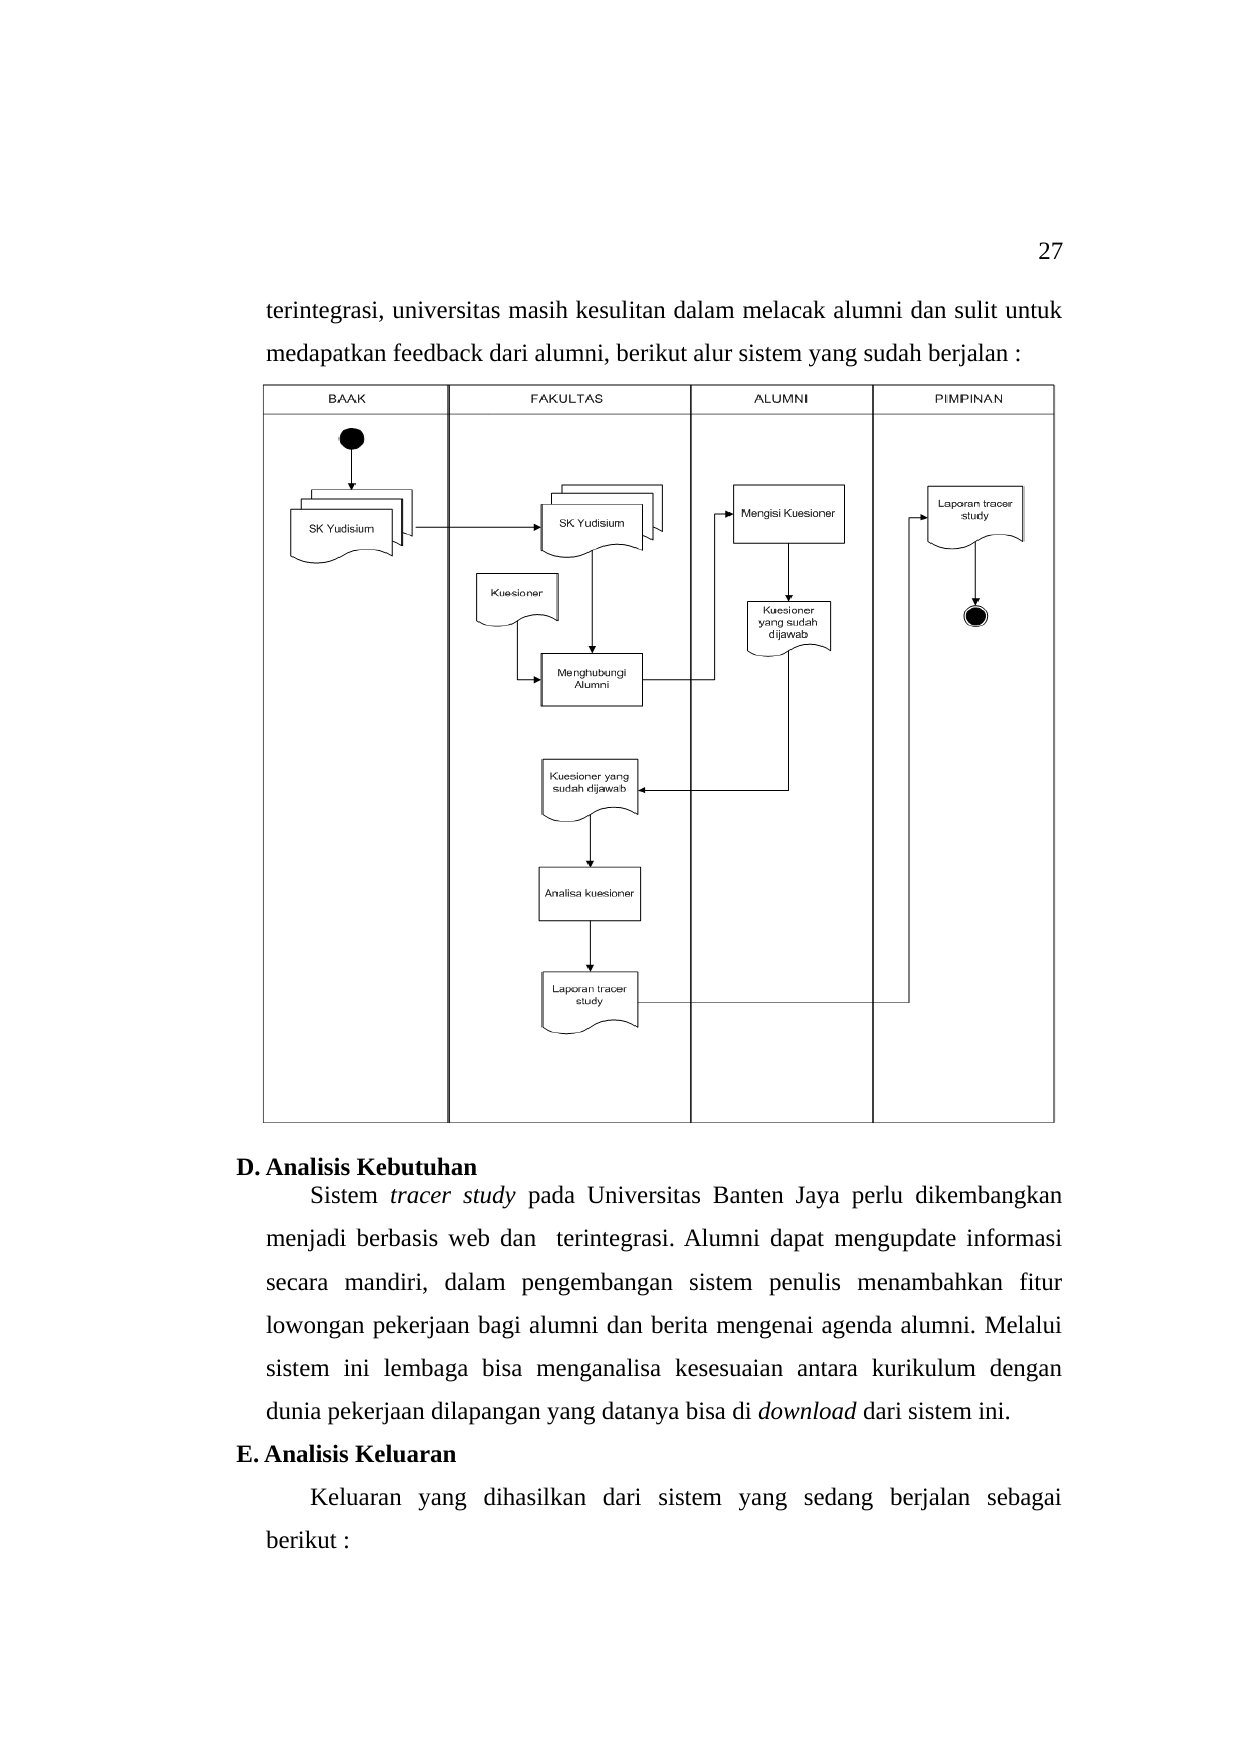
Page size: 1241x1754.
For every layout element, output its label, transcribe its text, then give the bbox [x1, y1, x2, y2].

text Sistem tracer study pada Universitas Banten Jaya perlu dikembangkan menjadi berbasis web dan terintegrasi. Alumni dapat mengupdate informasi secara mandiri, dalam pengembangan sistem penulis menambahkan fitur lowongan pekerjaan bagi alumni dan berita mengenai agenda alumni. Melalui sistem ini lembaga bisa menganalisa kesesuaian antara kurikulum dengan dunia pekerjaan dilapangan yang datanya bisa di download dari sistem ini. [266, 1180, 1063, 1425]
text D. Analisis Kebutuhan [236, 1152, 1063, 1180]
text Keluaran yang dihasilkan dari sistem yang sedang berjalan sebagai berikut : [266, 1482, 1063, 1554]
text terintegrasi, universitas masih kesulitan dalam melacak alumni dan sulit untuk medapatkan feedback dari alumni, berikut alur sistem yang sudah berjalan : [266, 295, 1063, 367]
text E. Analisis Keluaran [236, 1439, 1063, 1468]
picture [262, 384, 1056, 1123]
